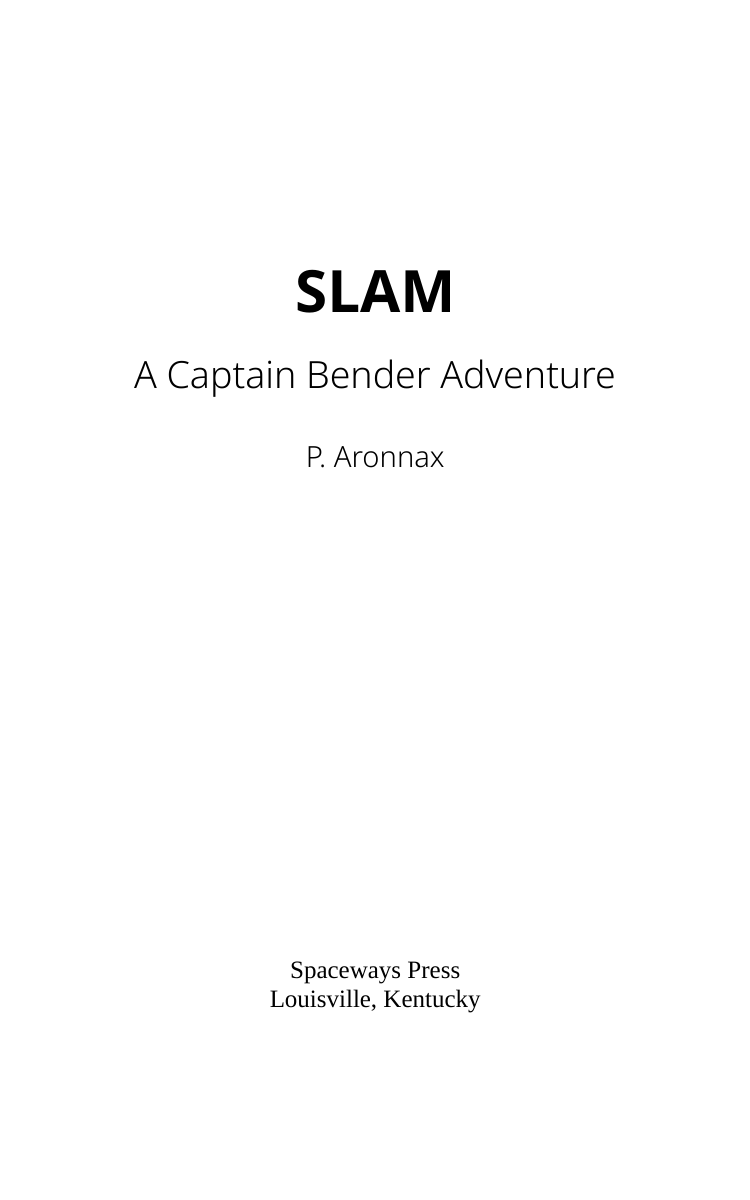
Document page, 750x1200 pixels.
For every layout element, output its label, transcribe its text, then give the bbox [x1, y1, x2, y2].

subtitle A Captain Bender Adventure [112, 348, 637, 399]
subtitle P. Aronnax [112, 437, 637, 476]
title SLAM [112, 250, 637, 329]
